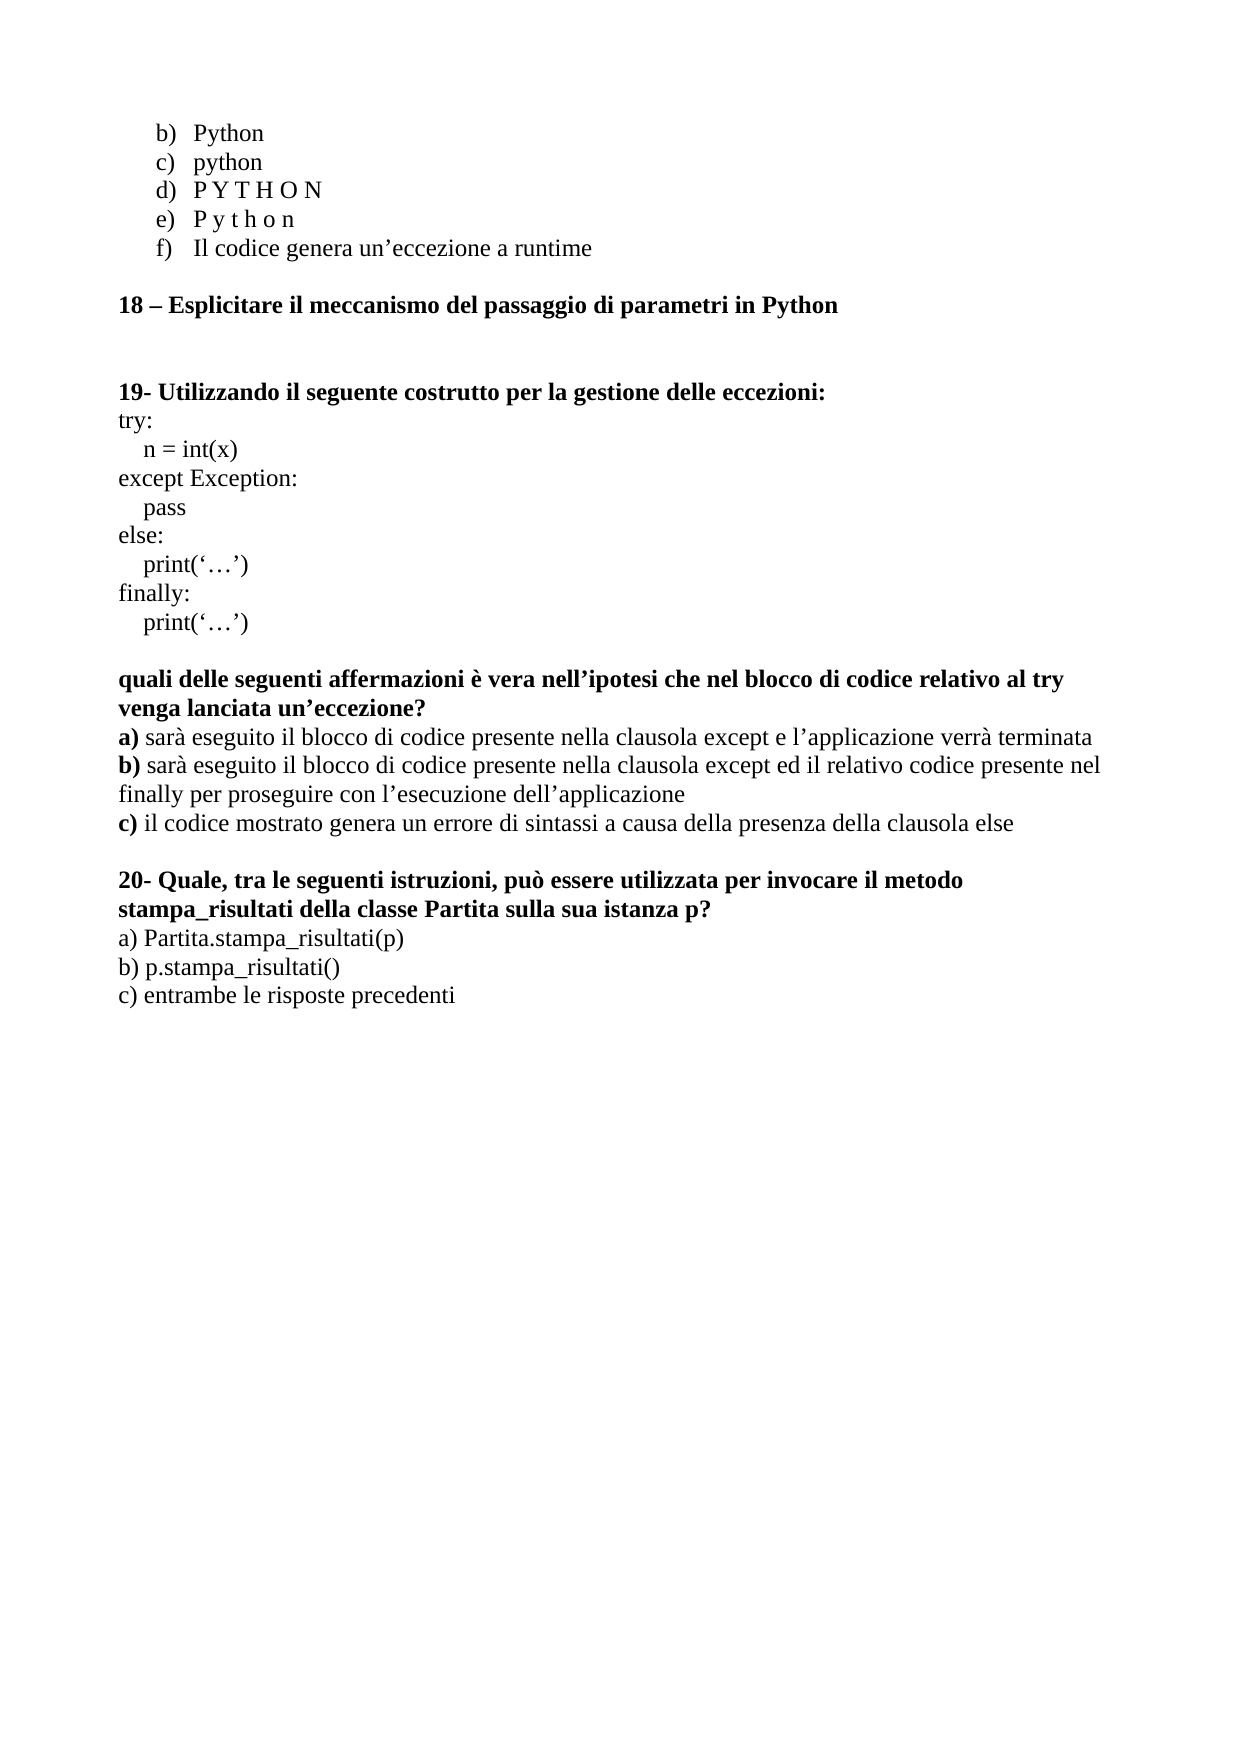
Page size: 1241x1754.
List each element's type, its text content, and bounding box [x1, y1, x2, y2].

text finally: [118, 578, 1122, 607]
text quali delle seguenti affermazioni è vera nell’ipotesi che nel blocco di codice relativo al try venga lanciata un’eccezione? [118, 664, 1122, 722]
text except Exception: [118, 463, 1122, 492]
list Python [156, 118, 1122, 147]
text try: [118, 406, 1122, 434]
text n = int(x) [118, 434, 1122, 463]
text c) entrambe le risposte precedenti [118, 981, 1122, 1009]
text a) sarà eseguito il blocco di codice presente nella clausola except e l’applicazione verrà terminata [118, 722, 1122, 751]
text c) il codice mostrato genera un errore di sintassi a causa della presenza della clausola else [118, 808, 1122, 837]
list Il codice genera un’eccezione a runtime [156, 233, 1122, 262]
text a) Partita.stampa_risultati(p) [118, 923, 1122, 952]
text else: [118, 521, 1122, 549]
list P Y T H O N [156, 176, 1122, 204]
text b) p.stampa_risultati() [118, 952, 1122, 981]
text pass [118, 492, 1122, 521]
list P y t h o n [156, 204, 1122, 233]
text 19- Utilizzando il seguente costrutto per la gestione delle eccezioni: [118, 377, 1122, 406]
text 18 – Esplicitare il meccanismo del passaggio di parametri in Python [118, 291, 1122, 319]
text 20- Quale, tra le seguenti istruzioni, può essere utilizzata per invocare il metodo stampa_risultati della classe Partita sulla sua istanza p? [118, 866, 1122, 923]
list python [156, 147, 1122, 176]
text b) sarà eseguito il blocco di codice presente nella clausola except ed il relativo codice presente nel finally per proseguire con l’esecuzione dell’applicazione [118, 751, 1122, 808]
text print(‘…’) [118, 549, 1122, 578]
text print(‘…’) [118, 607, 1122, 636]
